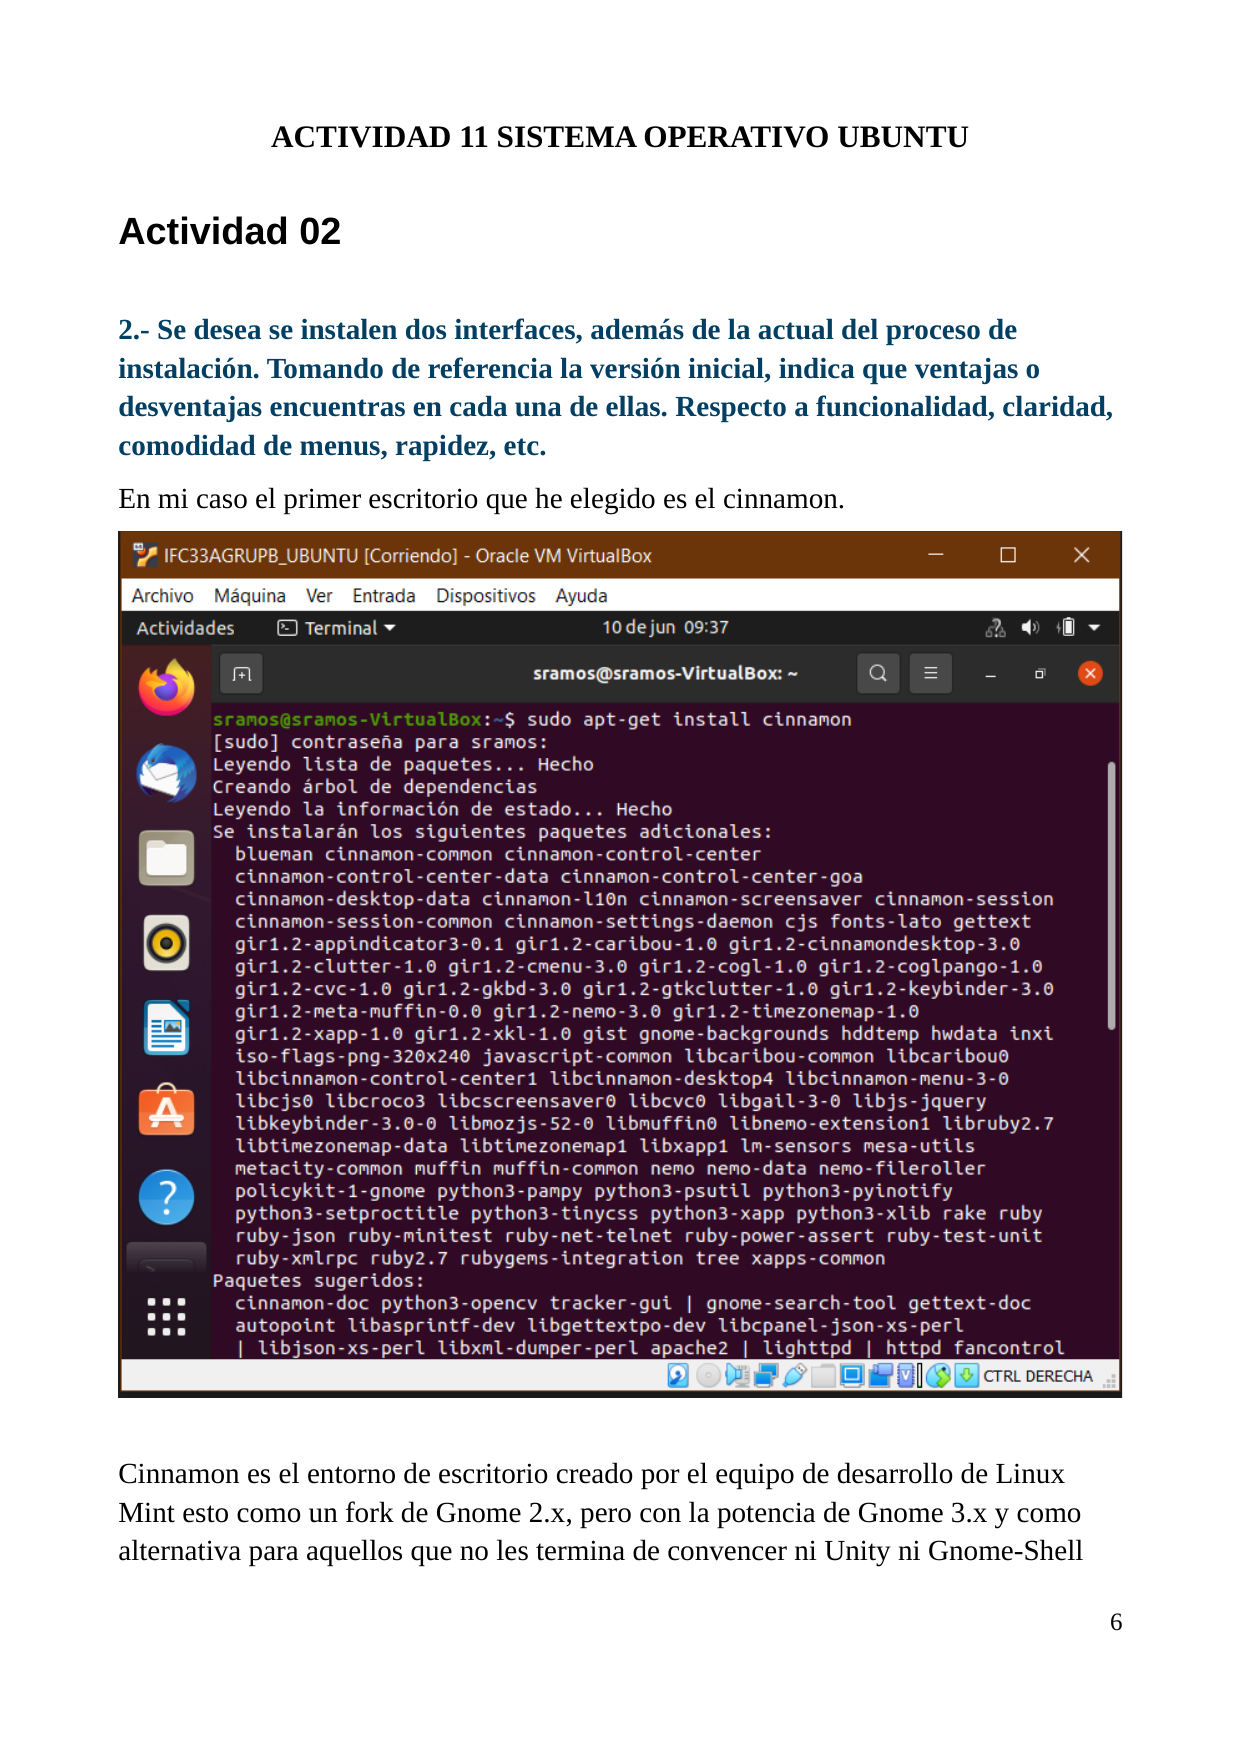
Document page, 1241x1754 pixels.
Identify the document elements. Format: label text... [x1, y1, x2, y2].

subtitle Actividad 02 [118, 208, 1122, 252]
text 2.- Se desea se instalen dos interfaces, además de la actual del proceso de instalación. Tomando de referencia la versión inicial, indica que ventajas o desventajas encuentras en cada una de ellas. Respecto a funcionalidad, claridad, comodidad de menus, rapidez, etc. [118, 312, 1122, 461]
text Cinnamon es el entorno de escritorio creado por el equipo de desarrollo de Linux Mint esto como un fork de Gnome 2.x, pero con la potencia de Gnome 3.x y como alternativa para aquellos que no les termina de convencer ni Unity ni Gnome-Shell [118, 1456, 1122, 1567]
picture [118, 531, 1123, 1398]
text En mi caso el primer escritorio que he elegido es el cinnamon. [118, 481, 1122, 514]
